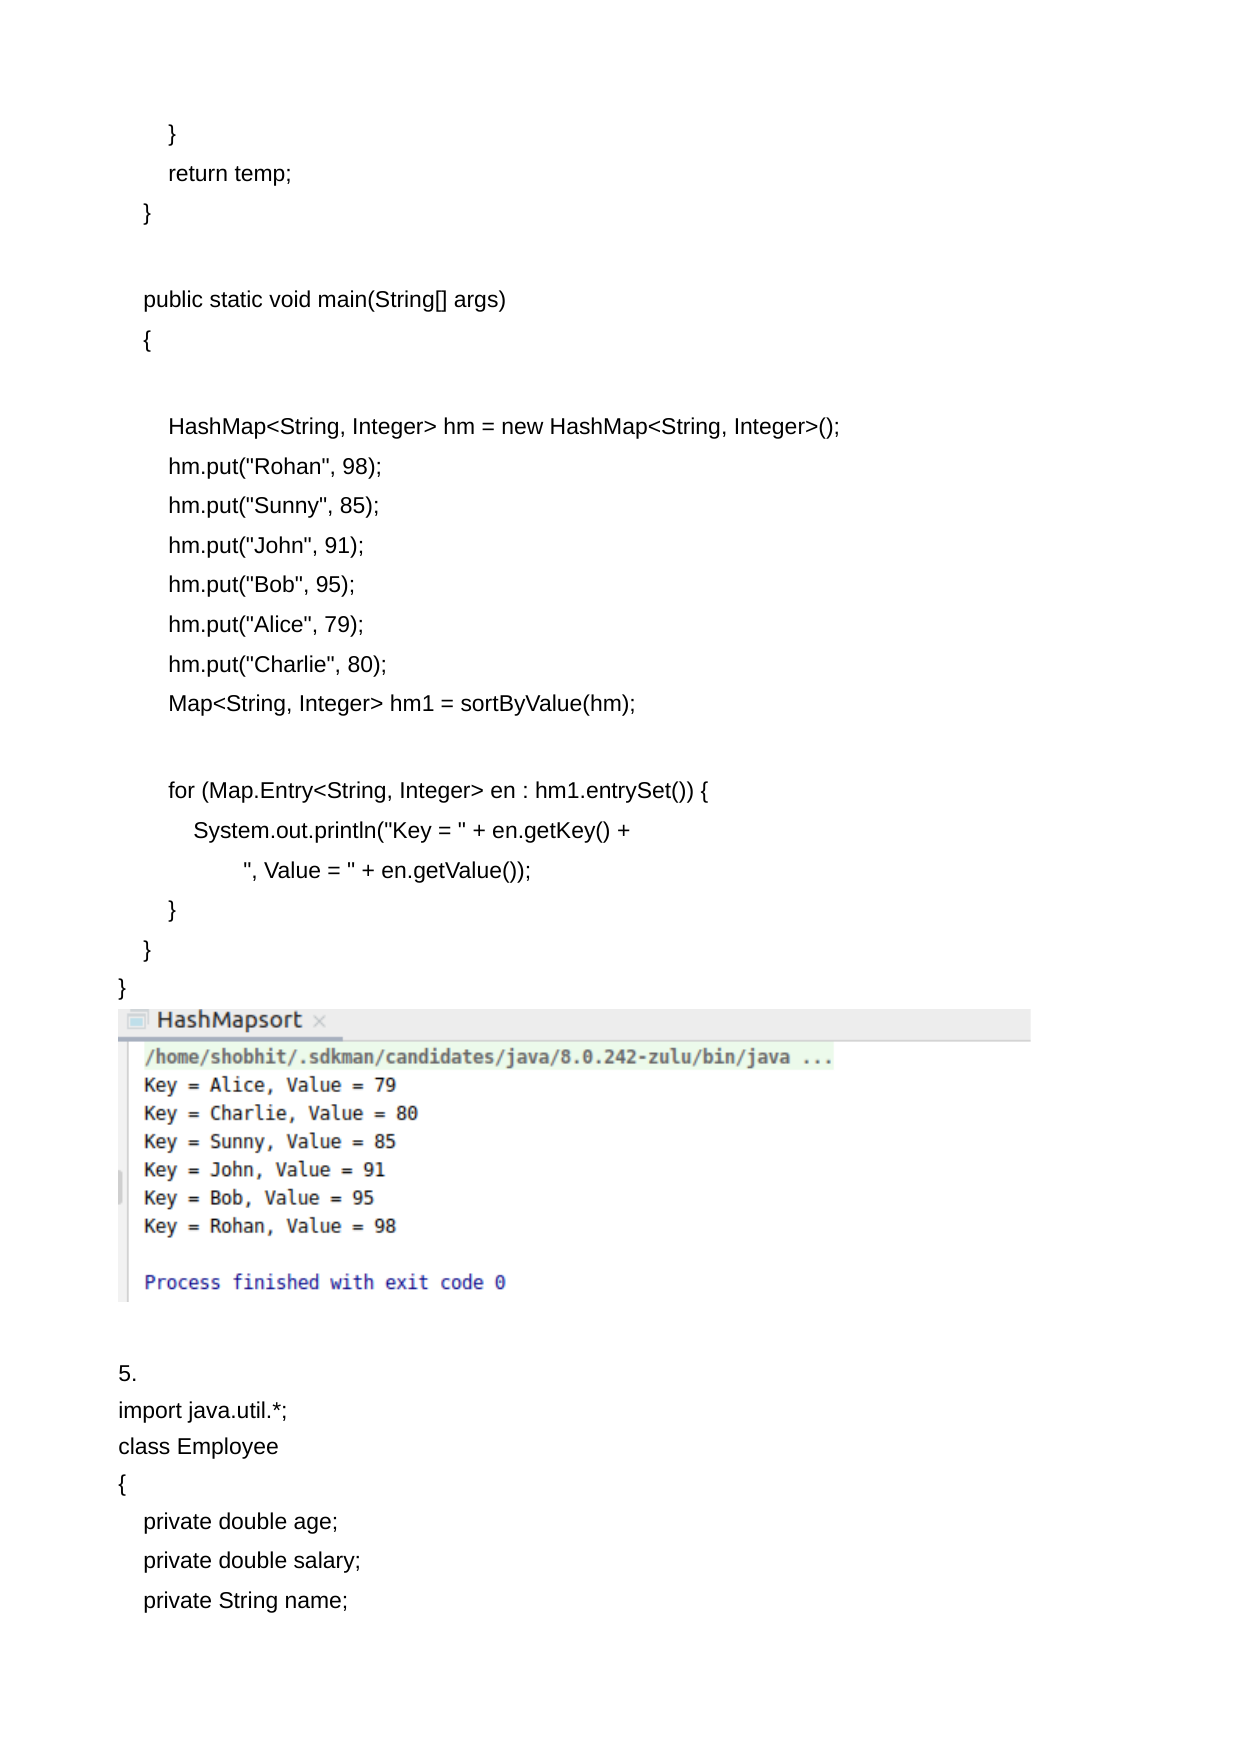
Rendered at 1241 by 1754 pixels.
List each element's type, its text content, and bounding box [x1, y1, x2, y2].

text Map<String, Integer> hm1 = sortByValue(hm); [118, 688, 1122, 717]
text class Employee [118, 1433, 1122, 1459]
text hm.put("Bob", 95); [118, 569, 1122, 598]
text private double salary; [118, 1545, 1122, 1574]
text hm.put("Rohan", 98); [118, 451, 1122, 479]
text hm.put("Charlie", 80); [118, 649, 1122, 677]
text } [118, 118, 1122, 147]
text hm.put("John", 91); [118, 530, 1122, 559]
text } [118, 934, 1122, 963]
text System.out.println("Key = " + en.getKey() + [118, 815, 1122, 844]
text public static void main(String[] args) [118, 284, 1122, 313]
text return temp; [118, 158, 1122, 186]
text { [118, 324, 1122, 353]
text } [118, 197, 1122, 226]
text private String name; [118, 1585, 1122, 1614]
picture [118, 1009, 1031, 1302]
text } [118, 894, 1122, 923]
text hm.put("Sunny", 85); [118, 490, 1122, 519]
text ", Value = " + en.getValue()); [118, 855, 1122, 883]
text hm.put("Alice", 79); [118, 609, 1122, 638]
text 5. [118, 1360, 1122, 1387]
text private double age; [118, 1506, 1122, 1534]
text for (Map.Entry<String, Integer> en : hm1.entrySet()) { [118, 776, 1122, 804]
text } [118, 973, 1122, 1000]
text HashMap<String, Integer> hm = new HashMap<String, Integer>(); [118, 411, 1122, 440]
text { [118, 1469, 1122, 1496]
text import java.util.*; [118, 1397, 1122, 1423]
